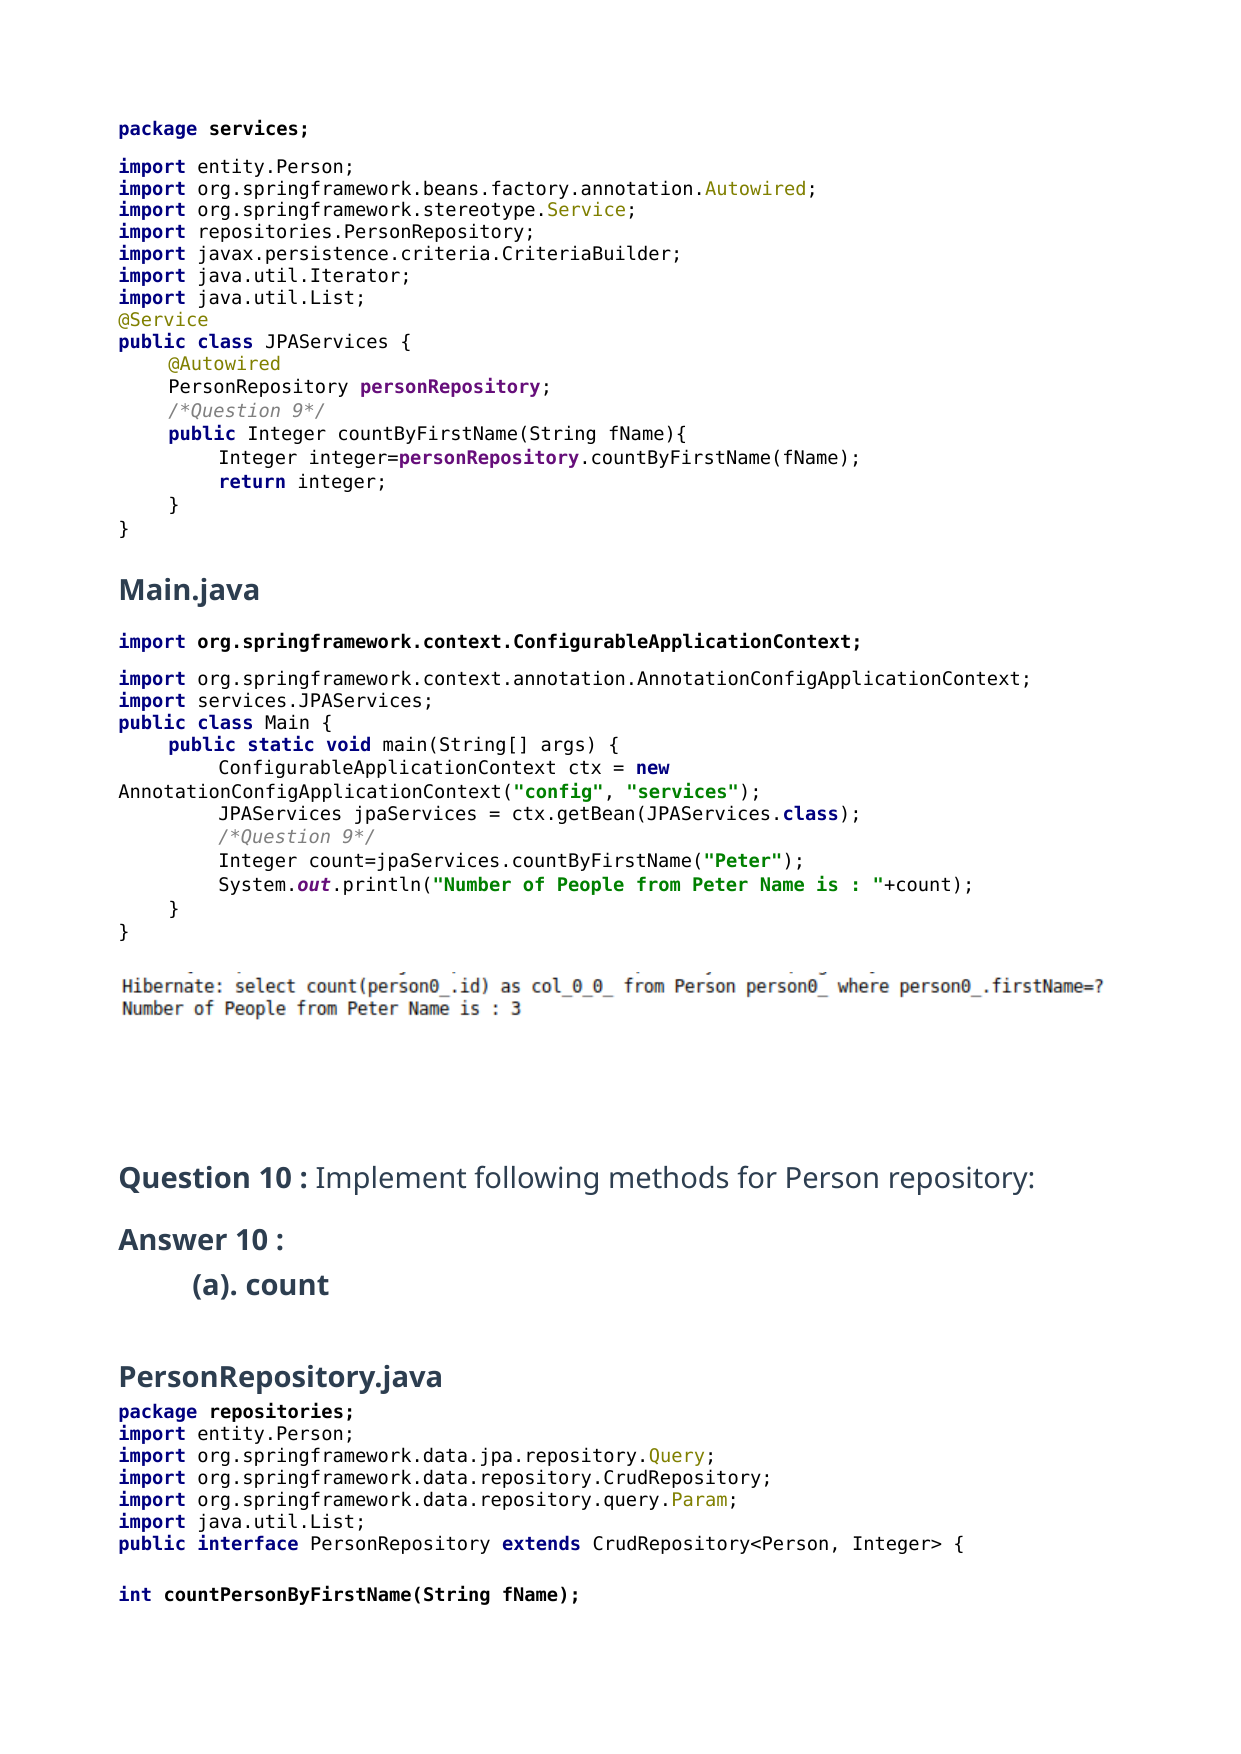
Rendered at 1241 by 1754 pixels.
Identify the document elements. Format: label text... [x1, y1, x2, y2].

text import repositories.PersonRepository; [118, 221, 1122, 243]
text import org.springframework.data.repository.CrudRepository; [118, 1467, 1122, 1489]
text @Service [118, 309, 1122, 331]
text } [118, 897, 1122, 921]
text } [118, 494, 1122, 518]
text return integer; [118, 471, 1122, 494]
text import org.springframework.data.jpa.repository.Query; [118, 1445, 1122, 1467]
text /*Question 9*/ [118, 400, 1122, 423]
text } [118, 921, 1122, 943]
text public interface PersonRepository extends CrudRepository<Person, Integer> { [118, 1533, 1122, 1555]
text Main.java [118, 569, 1122, 609]
text public static void main(String[] args) { [118, 734, 1122, 757]
text ConfigurableApplicationContext ctx = new AnnotationConfigApplicationContext("config", "services"); [118, 757, 1122, 803]
text import org.springframework.context.ConfigurableApplicationContext; [118, 631, 1122, 652]
text PersonRepository.java [118, 1356, 1122, 1396]
picture [118, 972, 1123, 1030]
text /*Question 9*/ [118, 827, 1122, 850]
text import entity.Person; [118, 1423, 1122, 1445]
text import org.springframework.context.annotation.AnnotationConfigApplicationContext; [118, 668, 1122, 690]
text @Autowired [118, 352, 1122, 376]
text import entity.Person; [118, 156, 1122, 177]
text import org.springframework.stereotype.Service; [118, 199, 1122, 221]
text } [118, 518, 1122, 540]
text Integer count=jpaServices.countByFirstName("Peter"); [118, 850, 1122, 874]
text import org.springframework.data.repository.query.Param; [118, 1489, 1122, 1511]
text import java.util.List; [118, 287, 1122, 309]
text import javax.persistence.criteria.CriteriaBuilder; [118, 243, 1122, 265]
text package services; [118, 118, 1122, 140]
text public class JPAServices { [118, 331, 1122, 352]
text import java.util.List; [118, 1511, 1122, 1533]
text public class Main { [118, 712, 1122, 734]
text public Integer countByFirstName(String fName){ [118, 423, 1122, 447]
text Question 10 : Implement following methods for Person repository: [118, 1158, 1122, 1197]
text (a). count [118, 1265, 1122, 1304]
text JPAServices jpaServices = ctx.getBean(JPAServices.class); [118, 803, 1122, 827]
text Answer 10 : [118, 1219, 1122, 1259]
text int countPersonByFirstName(String fName); [118, 1584, 1122, 1606]
text System.out.println("Number of People from Peter Name is : "+count); [118, 874, 1122, 897]
text import services.JPAServices; [118, 690, 1122, 712]
text import org.springframework.beans.factory.annotation.Autowired; [118, 177, 1122, 199]
text import java.util.Iterator; [118, 265, 1122, 287]
text package repositories; [118, 1402, 1122, 1423]
text PersonRepository personRepository; [118, 376, 1122, 400]
text Integer integer=personRepository.countByFirstName(fName); [118, 447, 1122, 471]
